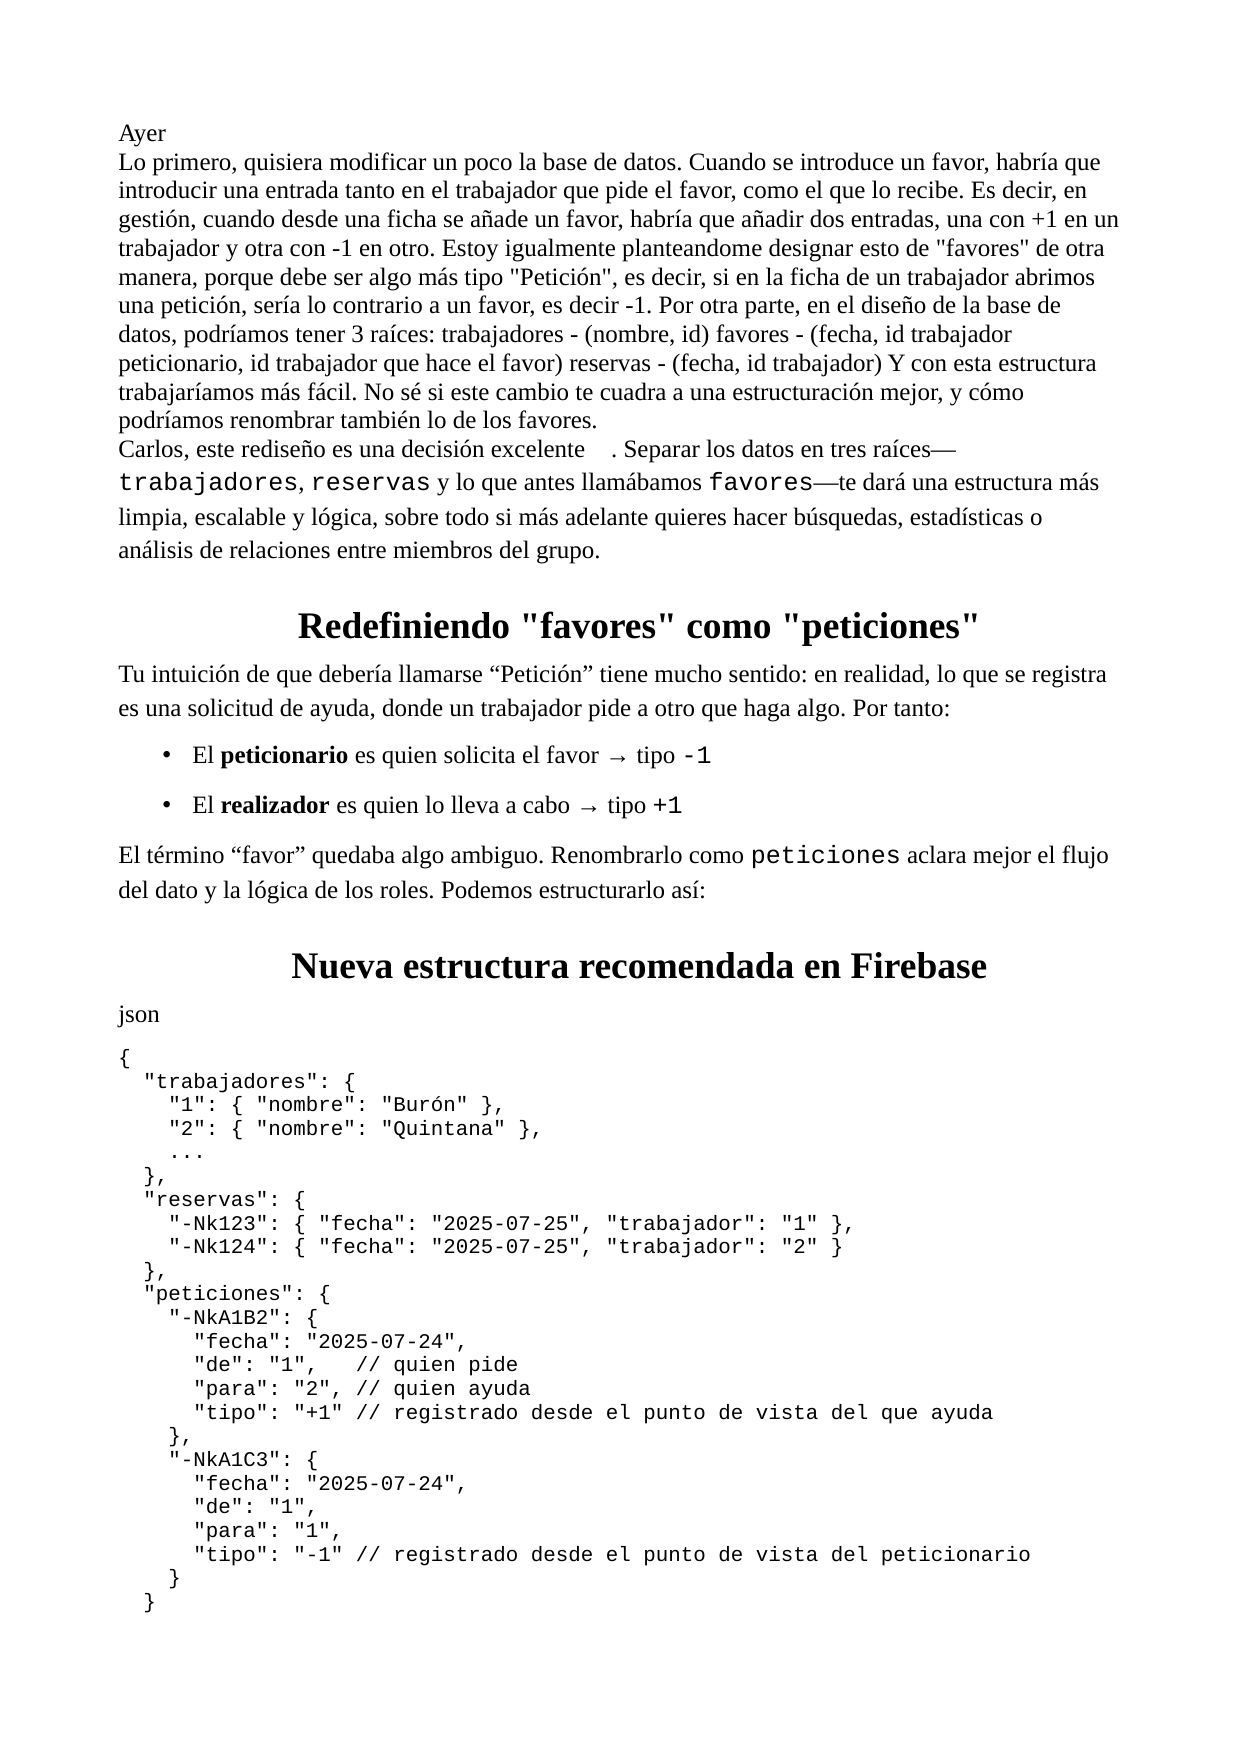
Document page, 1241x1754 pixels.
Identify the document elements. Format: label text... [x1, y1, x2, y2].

text "fecha": "2025-07-24", [118, 1331, 1122, 1354]
text }, [118, 1425, 1122, 1449]
text "para": "1", [118, 1520, 1122, 1543]
subtitle 🧠 Redefiniendo "favores" como "peticiones" [118, 604, 1122, 647]
text El término “favor” quedaba algo ambiguo. Renombrarlo como peticiones aclara mejor el flujo del dato y la lógica de los roles. Podemos estructurarlo así: [118, 840, 1122, 904]
text json [118, 999, 1122, 1028]
list El peticionario es quien solicita el favor → tipo -1 [162, 740, 1122, 771]
text "1": { "nombre": "Burón" }, [118, 1094, 1122, 1118]
text "peticiones": { [118, 1283, 1122, 1307]
text "-Nk123": { "fecha": "2025-07-25", "trabajador": "1" }, [118, 1212, 1122, 1236]
text Carlos, este rediseño es una decisión excelente 👏. Separar los datos en tres raíces—trabajadores, reservas y lo que antes llamábamos favores—te dará una estructura más limpia, escalable y lógica, sobre todo si más adelante quieres hacer búsquedas, estadísticas o análisis de relaciones entre miembros del grupo. [118, 434, 1122, 564]
text "-NkA1C3": { [118, 1449, 1122, 1473]
text "-NkA1B2": { [118, 1307, 1122, 1331]
text "de": "1", // quien pide [118, 1354, 1122, 1378]
text } [118, 1567, 1122, 1591]
text "fecha": "2025-07-24", [118, 1473, 1122, 1496]
text }, [118, 1165, 1122, 1189]
text "trabajadores": { [118, 1071, 1122, 1094]
list El realizador es quien lo lleva a cabo → tipo +1 [162, 790, 1122, 821]
text "2": { "nombre": "Quintana" }, [118, 1118, 1122, 1142]
text ... [118, 1142, 1122, 1165]
subtitle 🧾 Nueva estructura recomendada en Firebase [118, 944, 1122, 987]
text { [118, 1047, 1122, 1071]
text "de": "1", [118, 1496, 1122, 1520]
text "reservas": { [118, 1189, 1122, 1212]
text "tipo": "-1" // registrado desde el punto de vista del peticionario [118, 1543, 1122, 1567]
text }, [118, 1260, 1122, 1283]
text "-Nk124": { "fecha": "2025-07-25", "trabajador": "2" } [118, 1236, 1122, 1260]
text "tipo": "+1" // registrado desde el punto de vista del que ayuda [118, 1402, 1122, 1425]
text "para": "2", // quien ayuda [118, 1378, 1122, 1402]
text Lo primero, quisiera modificar un poco la base de datos. Cuando se introduce un favor, habría que introducir una entrada tanto en el trabajador que pide el favor, como el que lo recibe. Es decir, en gestión, cuando desde una ficha se añade un favor, habría que añadir dos entradas, una con +1 en un trabajador y otra con -1 en otro. Estoy igualmente planteandome designar esto de "favores" de otra manera, porque debe ser algo más tipo "Petición", es decir, si en la ficha de un trabajador abrimos una petición, sería lo contrario a un favor, es decir -1. Por otra parte, en el diseño de la base de datos, podríamos tener 3 raíces: trabajadores - (nombre, id) favores - (fecha, id trabajador peticionario, id trabajador que hace el favor) reservas - (fecha, id trabajador) Y con esta estructura trabajaríamos más fácil. No sé si este cambio te cuadra a una estructuración mejor, y cómo podríamos renombrar también lo de los favores. [118, 147, 1122, 434]
text } [118, 1591, 1122, 1614]
text Ayer [118, 118, 1122, 147]
text Tu intuición de que debería llamarse “Petición” tiene mucho sentido: en realidad, lo que se registra es una solicitud de ayuda, donde un trabajador pide a otro que haga algo. Por tanto: [118, 659, 1122, 721]
